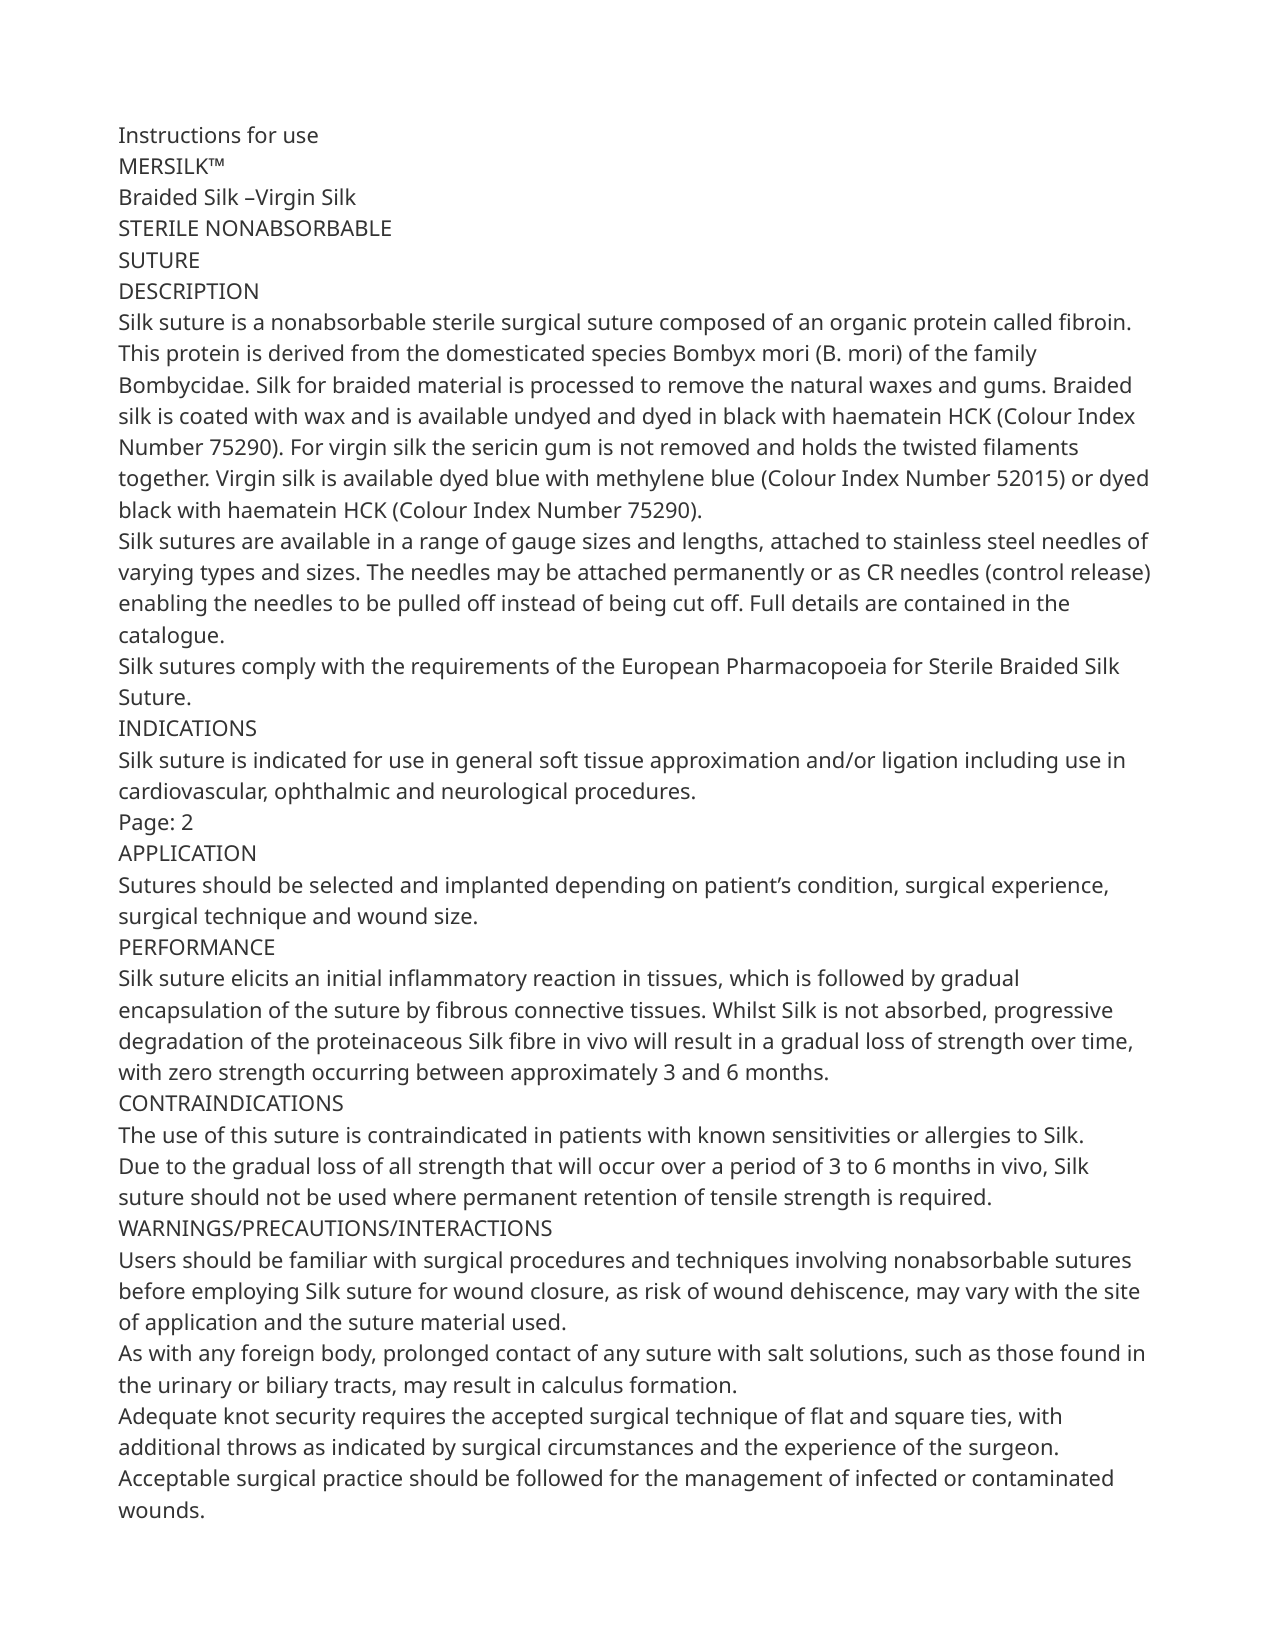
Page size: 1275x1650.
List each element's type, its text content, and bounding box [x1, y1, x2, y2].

text Silk sutures are available in a range of gauge sizes and lengths, attached to stainless steel needles of varying types and sizes. The needles may be attached permanently or as CR needles (control release) enabling the needles to be pulled off instead of being cut off. Full details are contained in the catalogue. [118, 524, 1157, 649]
text Users should be familiar with surgical procedures and techniques involving nonabsorbable sutures before employing Silk suture for wound closure, as risk of wound dehiscence, may vary with the site of application and the suture material used. [118, 1243, 1157, 1337]
text STERILE NONABSORBABLE [118, 212, 1157, 243]
text CONTRAINDICATIONS [118, 1087, 1157, 1118]
text Sutures should be selected and implanted depending on patient’s condition, surgical experience, surgical technique and wound size. [118, 868, 1157, 931]
text APPLICATION [118, 837, 1157, 868]
text SUTURE [118, 243, 1157, 274]
text Adequate knot security requires the accepted surgical technique of flat and square ties, with additional throws as indicated by surgical circumstances and the experience of the surgeon. [118, 1399, 1157, 1462]
text Silk suture elicits an initial inflammatory reaction in tissues, which is followed by gradual encapsulation of the suture by fibrous connective tissues. Whilst Silk is not absorbed, progressive degradation of the proteinaceous Silk fibre in vivo will result in a gradual loss of strength over time, with zero strength occurring between approximately 3 and 6 months. [118, 962, 1157, 1087]
text Due to the gradual loss of all strength that will occur over a period of 3 to 6 months in vivo, Silk suture should not be used where permanent retention of tensile strength is required. [118, 1149, 1157, 1212]
text Silk sutures comply with the requirements of the European Pharmacopoeia for Sterile Braided Silk Suture. [118, 649, 1157, 712]
text The use of this suture is contraindicated in patients with known sensitivities or allergies to Silk. [118, 1118, 1157, 1149]
text Acceptable surgical practice should be followed for the management of infected or contaminated wounds. [118, 1462, 1157, 1524]
text Page: 2 [118, 806, 1157, 837]
text WARNINGS/PRECAUTIONS/INTERACTIONS [118, 1212, 1157, 1243]
text Braided Silk –Virgin Silk [118, 181, 1157, 212]
text INDICATIONS [118, 712, 1157, 743]
text DESCRIPTION [118, 274, 1157, 306]
text Silk suture is a nonabsorbable sterile surgical suture composed of an organic protein called fibroin. This protein is derived from the domesticated species Bombyx mori (B. mori) of the family Bombycidae. Silk for braided material is processed to remove the natural waxes and gums. Braided silk is coated with wax and is available undyed and dyed in black with haematein HCK (Colour Index Number 75290). For virgin silk the sericin gum is not removed and holds the twisted filaments together. Virgin silk is available dyed blue with methylene blue (Colour Index Number 52015) or dyed black with haematein HCK (Colour Index Number 75290). [118, 306, 1157, 524]
text PERFORMANCE [118, 931, 1157, 962]
text Silk suture is indicated for use in general soft tissue approximation and/or ligation including use in cardiovascular, ophthalmic and neurological procedures. [118, 743, 1157, 806]
text As with any foreign body, prolonged contact of any suture with salt solutions, such as those found in the urinary or biliary tracts, may result in calculus formation. [118, 1337, 1157, 1399]
text Instructions for use [118, 118, 1157, 149]
text MERSILK™ [118, 149, 1157, 181]
